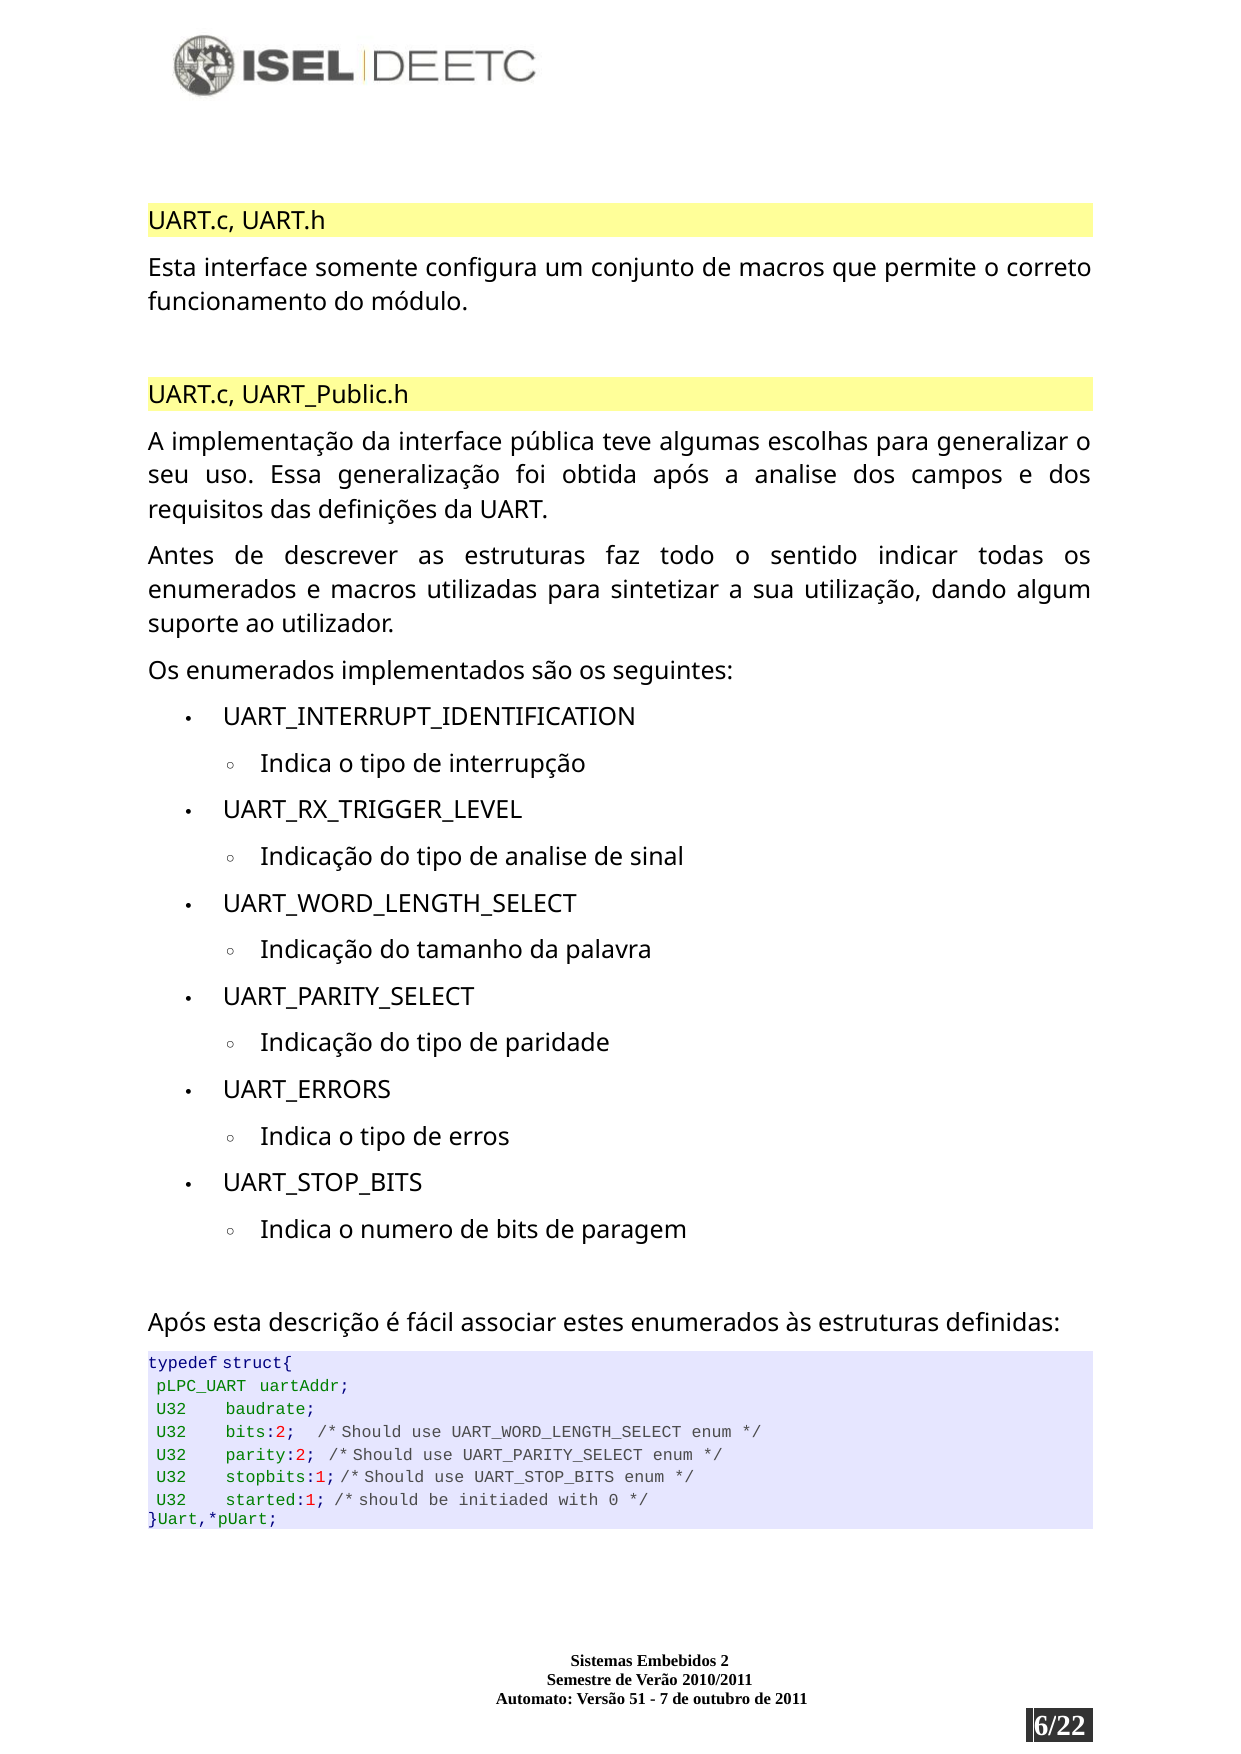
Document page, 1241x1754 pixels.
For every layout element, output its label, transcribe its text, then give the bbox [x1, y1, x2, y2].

list UART_STOP_BITS [185, 1165, 1093, 1199]
list Indicação do tipo de analise de sinal [223, 839, 1093, 873]
list Indicação do tipo de paridade [223, 1025, 1093, 1059]
text UART.c, UART_Public.h [148, 377, 1093, 411]
text A implementação da interface pública teve algumas escolhas para generalizar o seu uso. Essa generalização foi obtida após a analise dos campos e dos requisitos das definições da UART. [148, 423, 1093, 525]
list UART_RX_TRIGGER_LEVEL [185, 792, 1093, 826]
list Indica o tipo de interrupção [223, 746, 1093, 780]
text typedef struct{ pLPC_UART uartAddr; U32 baudrate; U32 bits:2; /* Should use UART_WORD_LENGTH_SELECT enum */ U32 parity:2; /* Should use UART_PARITY_SELECT enum */ U32 stopbits:1; /* Should use UART_STOP_BITS enum */ U32 started:1; /* should be initiaded with 0 */ }Uart,*pUart; [148, 1351, 1093, 1529]
text Antes de descrever as estruturas faz todo o sentido indicar todas os enumerados e macros utilizadas para sintetizar a sua utilização, dando algum suporte ao utilizador. [148, 538, 1093, 640]
list UART_WORD_LENGTH_SELECT [185, 885, 1093, 919]
list Indica o numero de bits de paragem [223, 1211, 1093, 1245]
list UART_INTERRUPT_IDENTIFICATION [185, 699, 1093, 733]
text Após esta descrição é fácil associar estes enumerados às estruturas definidas: [148, 1304, 1093, 1338]
list UART_ERRORS [185, 1072, 1093, 1106]
list UART_PARITY_SELECT [185, 978, 1093, 1012]
text Os enumerados implementados são os seguintes: [148, 652, 1093, 687]
list Indica o tipo de erros [223, 1118, 1093, 1152]
text Esta interface somente configura um conjunto de macros que permite o correto funcionamento do módulo. [148, 249, 1093, 317]
picture [164, 20, 566, 121]
list Indicação do tamanho da palavra [223, 932, 1093, 966]
text UART.c, UART.h [148, 203, 1093, 237]
